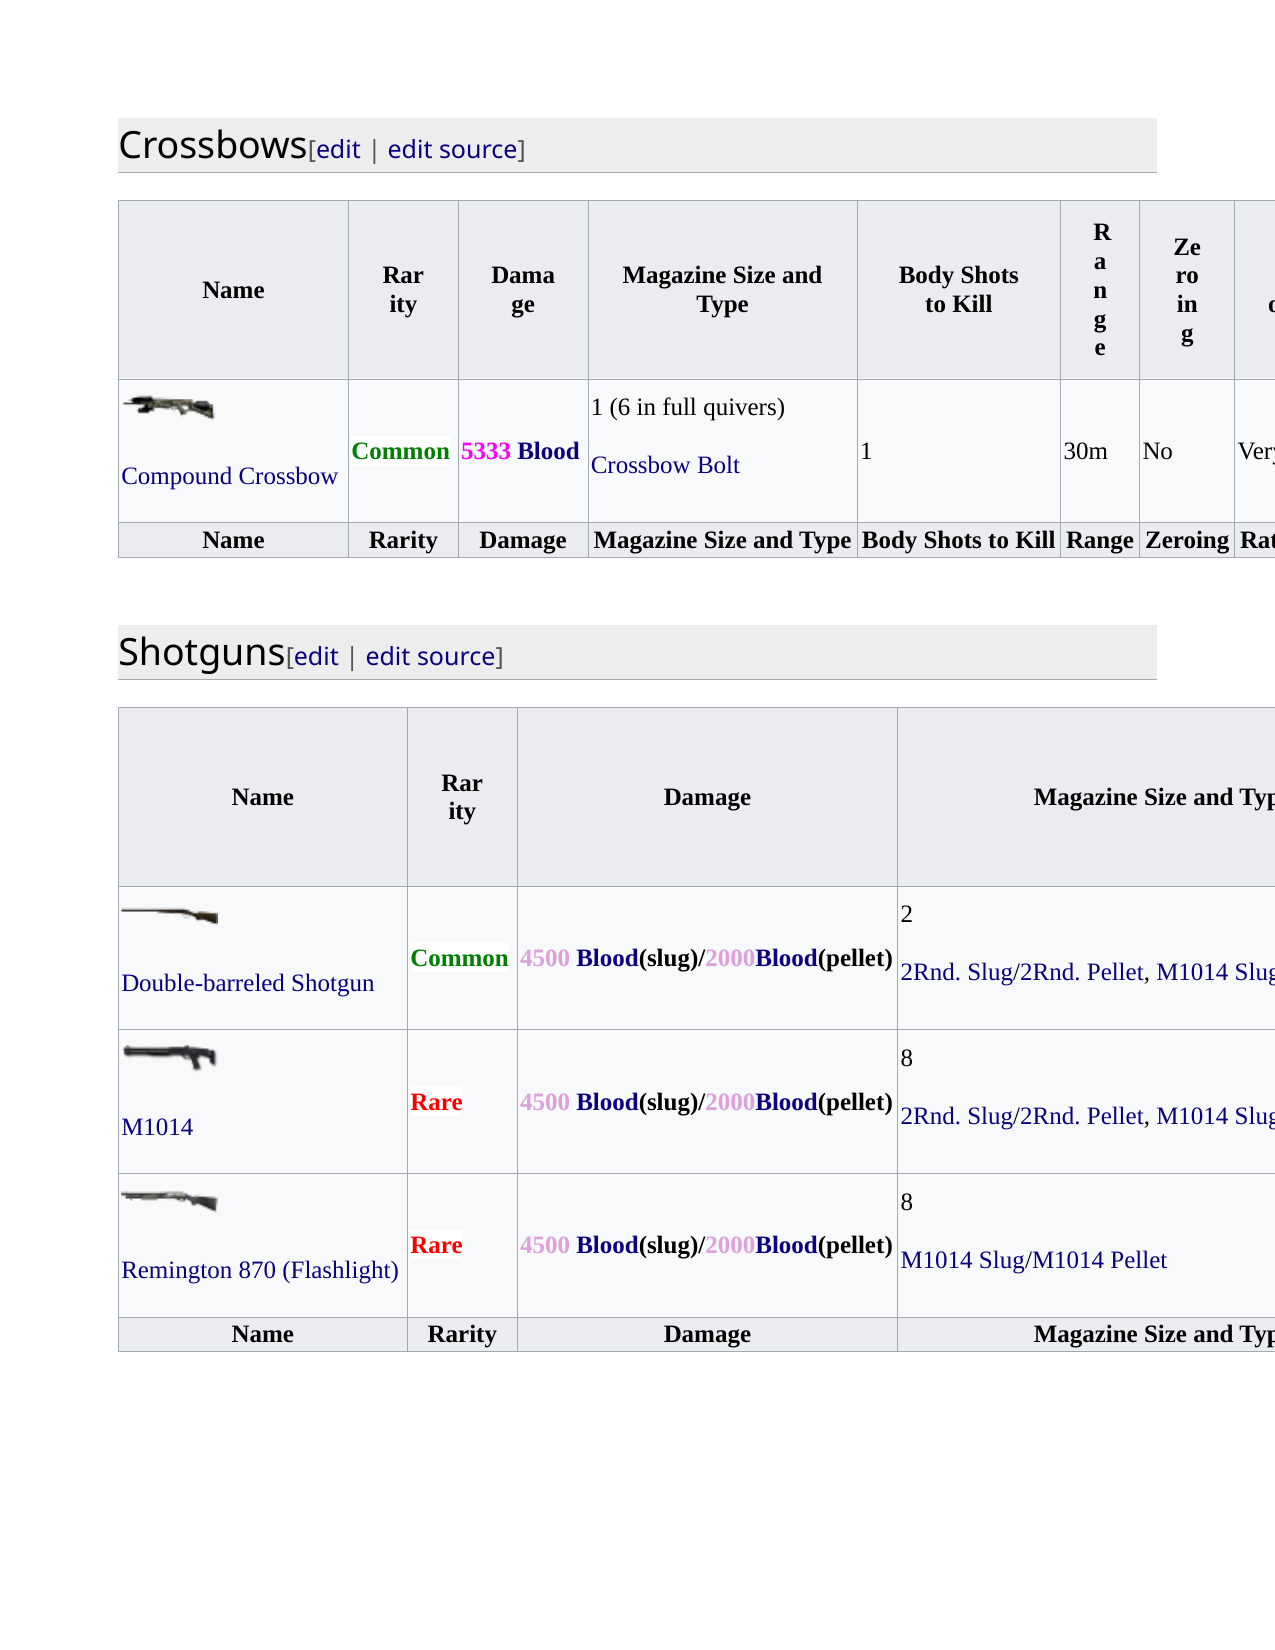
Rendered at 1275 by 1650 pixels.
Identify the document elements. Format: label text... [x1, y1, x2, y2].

table_header Body Shots to Kill [858, 201, 1060, 378]
table_header Magazine Size and Type [589, 201, 857, 378]
table_cell Damage [459, 523, 588, 557]
table_cell 8 M1014 Slug/M1014 Pellet [898, 1174, 1275, 1317]
table_cell Rarity [408, 1318, 517, 1351]
table_cell 8 2Rnd. Slug/2Rnd. Pellet, M1014 Slug/M1014 Pellet [898, 1030, 1275, 1173]
table_cell 4500 Blood(slug)/2000Blood(pellet) [518, 887, 897, 1029]
table_cell Range [1061, 523, 1139, 557]
table_cell Zeroing [1140, 523, 1234, 557]
table_cell No [1140, 380, 1234, 522]
table_header Name [119, 708, 407, 886]
table_cell 4500 Blood(slug)/2000Blood(pellet) [518, 1030, 897, 1173]
table_cell 1 [858, 380, 1060, 522]
table_header Damage [518, 708, 897, 886]
table_cell Damage [518, 1318, 897, 1351]
table_header Magazine Size and Type [898, 708, 1275, 886]
table_cell Common [349, 380, 458, 522]
table_header Rarity [408, 708, 517, 886]
table_cell Very slow [1235, 380, 1275, 522]
picture [121, 381, 218, 432]
table_cell Remington 870 (Flashlight) [119, 1174, 407, 1317]
table_header Name [119, 201, 348, 378]
table_cell 1 (6 in full quivers) Crossbow Bolt [589, 380, 857, 522]
picture [121, 1032, 218, 1083]
table_cell 2 2Rnd. Slug/2Rnd. Pellet, M1014 Slug/M1014 Pellet [898, 887, 1275, 1029]
table_cell Magazine Size and Type [589, 523, 857, 557]
subtitle Shotguns[edit | edit source] [118, 625, 1157, 679]
table_cell Body Shots to Kill [858, 523, 1060, 557]
table_cell Magazine Size and Type [898, 1318, 1275, 1351]
table_cell 30m [1061, 380, 1139, 522]
subtitle Crossbows[edit | edit source] [118, 118, 1157, 172]
table_header Zeroing [1140, 201, 1234, 378]
picture [121, 1176, 218, 1226]
table_header Rate of Fire [1235, 201, 1275, 378]
table_cell 5333 Blood [459, 380, 588, 522]
table_header Damage [459, 201, 588, 378]
table_cell Compound Crossbow [119, 380, 348, 522]
table_cell Common [408, 887, 517, 1029]
table_cell Rarity [349, 523, 458, 557]
table_cell M1014 [119, 1030, 407, 1173]
table_cell Name [119, 523, 348, 557]
table_cell Rate of Fire [1235, 523, 1275, 557]
table_cell Rare [408, 1030, 517, 1173]
picture [121, 888, 218, 939]
table_cell Double-barreled Shotgun [119, 887, 407, 1029]
table_header Rarity [349, 201, 458, 378]
table_cell Rare [408, 1174, 517, 1317]
table_cell 4500 Blood(slug)/2000Blood(pellet) [518, 1174, 897, 1317]
table_header Range [1061, 201, 1139, 378]
table_cell Name [119, 1318, 407, 1351]
